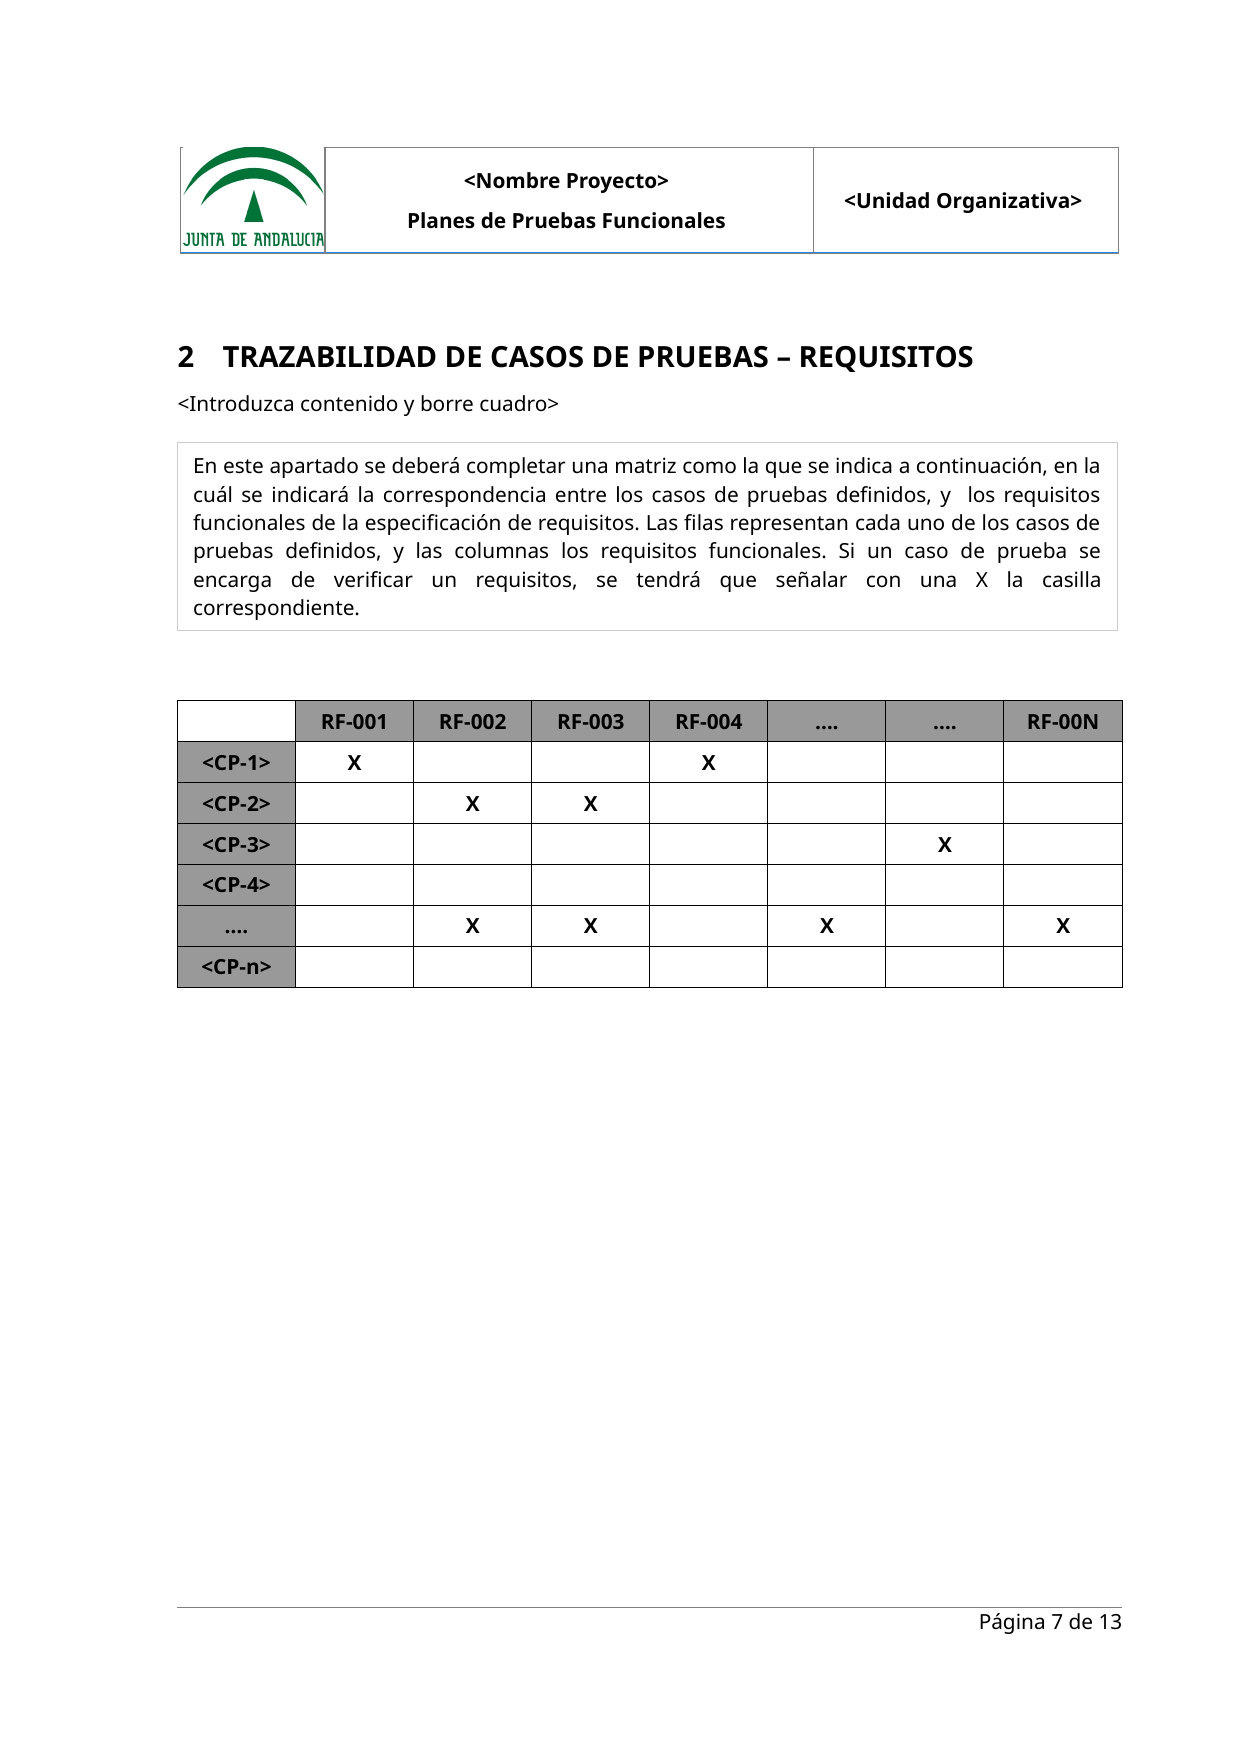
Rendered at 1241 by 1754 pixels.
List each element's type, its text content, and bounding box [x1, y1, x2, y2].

table_cell [650, 906, 767, 946]
table_cell [1004, 947, 1122, 987]
table_cell [768, 742, 885, 782]
table_cell <CP-2> [178, 783, 295, 823]
table_cell [886, 947, 1003, 987]
table_cell …. [178, 906, 295, 946]
table_header RF-003 [532, 701, 649, 741]
table_header …. [886, 701, 1003, 741]
table_cell X [532, 906, 649, 946]
table_cell [886, 742, 1003, 782]
table_header RF-002 [414, 701, 531, 741]
table_cell [650, 824, 767, 864]
table_cell [886, 906, 1003, 946]
table_header …. [768, 701, 885, 741]
table_cell [414, 742, 531, 782]
table_cell [532, 865, 649, 905]
table_cell [886, 865, 1003, 905]
table_cell [650, 783, 767, 823]
table_cell [1004, 865, 1122, 905]
table_header [178, 701, 295, 741]
table_cell <CP-3> [178, 824, 295, 864]
table_cell [532, 947, 649, 987]
table_cell [414, 947, 531, 987]
table_header RF-00N [1004, 701, 1122, 741]
table_cell X [650, 742, 767, 782]
table_cell [768, 865, 885, 905]
subtitle TRAZABILIDAD DE CASOS DE PRUEBAS – REQUISITOS [177, 336, 1122, 376]
table_cell X [768, 906, 885, 946]
table_cell [296, 947, 413, 987]
table_cell [532, 742, 649, 782]
table_cell X [296, 742, 413, 782]
table_cell [296, 865, 413, 905]
table_cell [650, 865, 767, 905]
table_cell [532, 824, 649, 864]
table_header RF-001 [296, 701, 413, 741]
table_cell [296, 906, 413, 946]
table_cell [296, 783, 413, 823]
table_cell [768, 947, 885, 987]
picture [183, 147, 324, 246]
table_cell <CP-n> [178, 947, 295, 987]
table_cell [1004, 742, 1122, 782]
table_cell <CP-1> [178, 742, 295, 782]
table_cell X [414, 906, 531, 946]
table_cell [768, 824, 885, 864]
table_cell [414, 824, 531, 864]
table_cell <CP-4> [178, 865, 295, 905]
table_header RF-004 [650, 701, 767, 741]
table_cell [650, 947, 767, 987]
table_cell [1004, 783, 1122, 823]
table_cell X [414, 783, 531, 823]
table_cell [296, 824, 413, 864]
text En este apartado se deberá completar una matriz como la que se indica a continuación, en la cuál se indicará la correspondencia entre los casos de pruebas definidos, y los requisitos funcionales de la especificación de requisitos. Las filas representan cada uno de los casos de pruebas definidos, y las columnas los requisitos funcionales. Si un caso de prueba se encarga de verificar un requisitos, se tendrá que señalar con una X la casilla correspondiente. [193, 451, 1102, 622]
text <Introduzca contenido y borre cuadro> [177, 389, 1122, 417]
table_cell X [886, 824, 1003, 864]
table_cell [768, 783, 885, 823]
table_cell [1004, 824, 1122, 864]
table_cell X [532, 783, 649, 823]
table_cell [414, 865, 531, 905]
table_cell [886, 783, 1003, 823]
table_cell X [1004, 906, 1122, 946]
